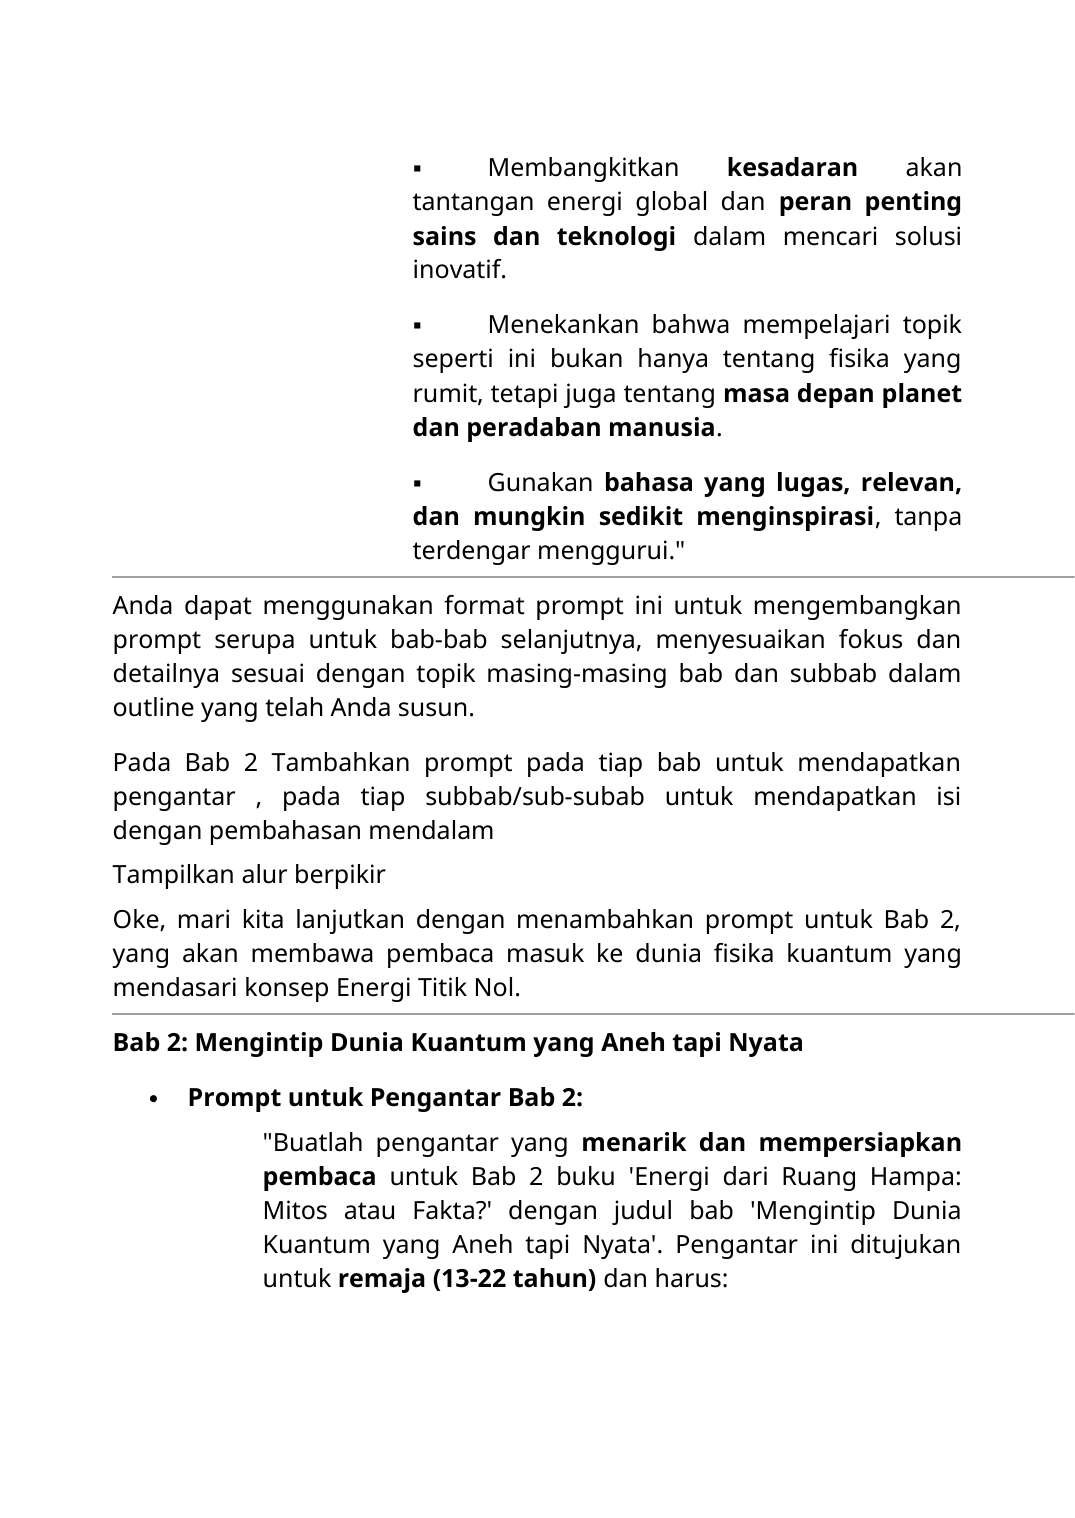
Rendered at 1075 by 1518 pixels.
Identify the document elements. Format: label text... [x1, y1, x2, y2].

text Oke, mari kita lanjutkan dengan menambahkan prompt untuk Bab 2, yang akan membawa pembaca masuk ke dunia fisika kuantum yang mendasari konsep Energi Titik Nol. [112, 902, 962, 1004]
list Gunakan bahasa yang lugas, relevan, dan mungkin sedikit menginspirasi, tanpa terdengar menggurui." [412, 464, 962, 566]
list Membangkitkan kesadaran akan tantangan energi global dan peran penting sains dan teknologi dalam mencari solusi inovatif. [412, 150, 962, 286]
list Prompt untuk Pengantar Bab 2: [150, 1080, 962, 1114]
text Bab 2: Mengintip Dunia Kuantum yang Aneh tapi Nyata [112, 1025, 962, 1059]
text "Buatlah pengantar yang menarik dan mempersiapkan pembaca untuk Bab 2 buku 'Energi dari Ruang Hampa: Mitos atau Fakta?' dengan judul bab 'Mengintip Dunia Kuantum yang Aneh tapi Nyata'. Pengantar ini ditujukan untuk remaja (13-22 tahun) dan harus: [262, 1124, 962, 1295]
list Menekankan bahwa mempelajari topik seperti ini bukan hanya tentang fisika yang rumit, tetapi juga tentang masa depan planet dan peradaban manusia. [412, 307, 962, 443]
text Anda dapat menggunakan format prompt ini untuk mengembangkan prompt serupa untuk bab-bab selanjutnya, menyesuaikan fokus dan detailnya sesuai dengan topik masing-masing bab dan subbab dalam outline yang telah Anda susun. [112, 587, 962, 724]
text Pada Bab 2 Tambahkan prompt pada tiap bab untuk mendapatkan pengantar , pada tiap subbab/sub-subab untuk mendapatkan isi dengan pembahasan mendalam [112, 744, 962, 847]
text Tampilkan alur berpikir [112, 857, 962, 891]
